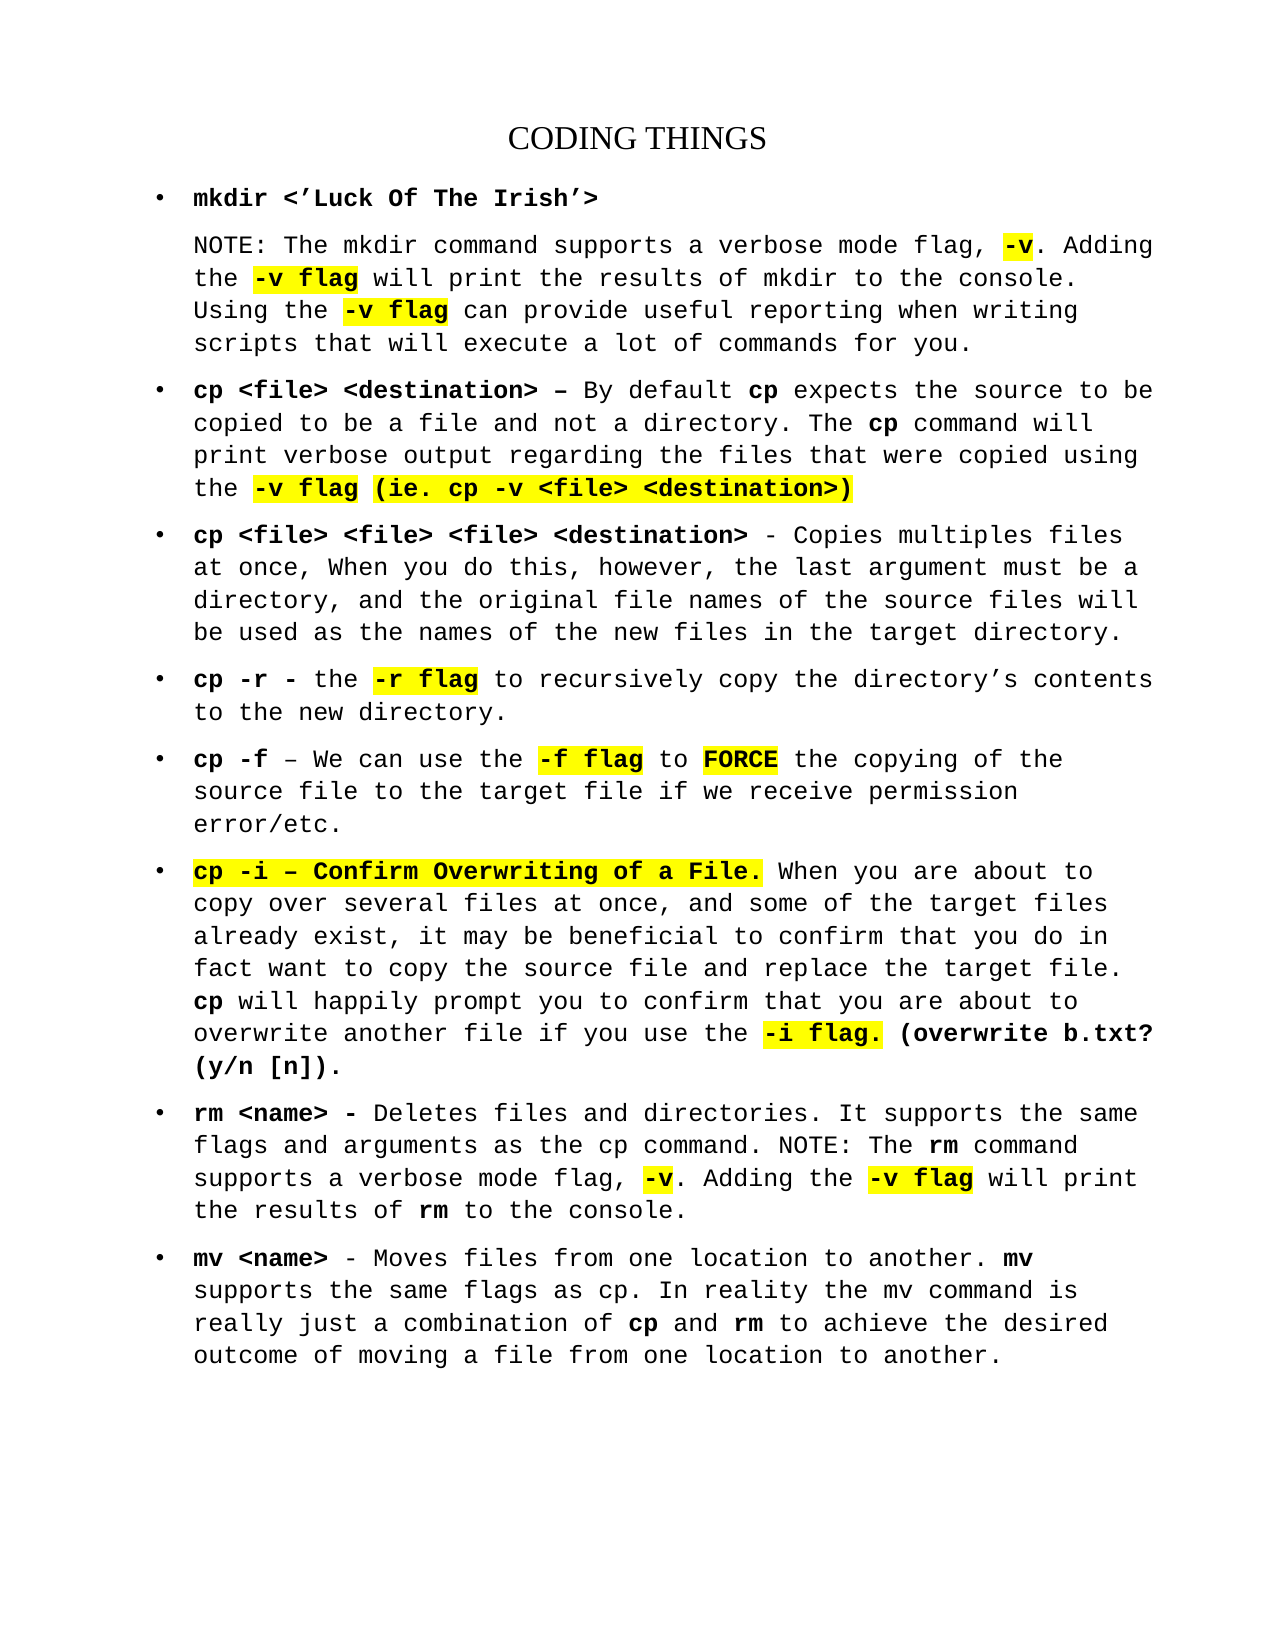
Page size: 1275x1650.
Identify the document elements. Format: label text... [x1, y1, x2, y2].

list cp <file> <destination> – By default cp expects the source to be copied to be a file and not a directory. The cp command will print verbose output regarding the files that were copied using the -v flag (ie. cp -v <file> <destination>) [156, 378, 1157, 503]
list cp -r - the -r flag to recursively copy the directory’s contents to the new directory. [156, 667, 1157, 728]
list rm <name> - Deletes files and directories. It supports the same flags and arguments as the cp command. NOTE: The rm command supports a verbose mode flag, -v. Adding the -v flag will print the results of rm to the console. [156, 1101, 1157, 1226]
list cp <file> <file> <file> <destination> - Copies multiples files at once, When you do this, however, the last argument must be a directory, and the original file names of the source files will be used as the names of the new files in the target directory. [156, 522, 1157, 648]
list cp -i – Confirm Overwriting of a File. When you are about to copy over several files at once, and some of the target files already exist, it may be beneficial to confirm that you do in fact want to copy the source file and replace the target file. cp will happily prompt you to confirm that you are about to overwrite another file if you use the -i flag. (overwrite b.txt? (y/n [n]). [156, 858, 1157, 1082]
list NOTE: The mkdir command supports a verbose mode flag, -v. Adding the -v flag will print the results of mkdir to the console. Using the -v flag can provide useful reporting when writing scripts that will execute a lot of commands for you. [156, 233, 1157, 359]
list mv <name> - Moves files from one location to another. mv supports the same flags as cp. In reality the mv command is really just a combination of cp and rm to achieve the desired outcome of moving a file from one location to another. [156, 1245, 1157, 1371]
list mkdir <’Luck Of The Irish’> [156, 186, 1157, 214]
list cp -f – We can use the -f flag to FORCE the copying of the source file to the target file if we receive permission error/etc. [156, 746, 1157, 840]
